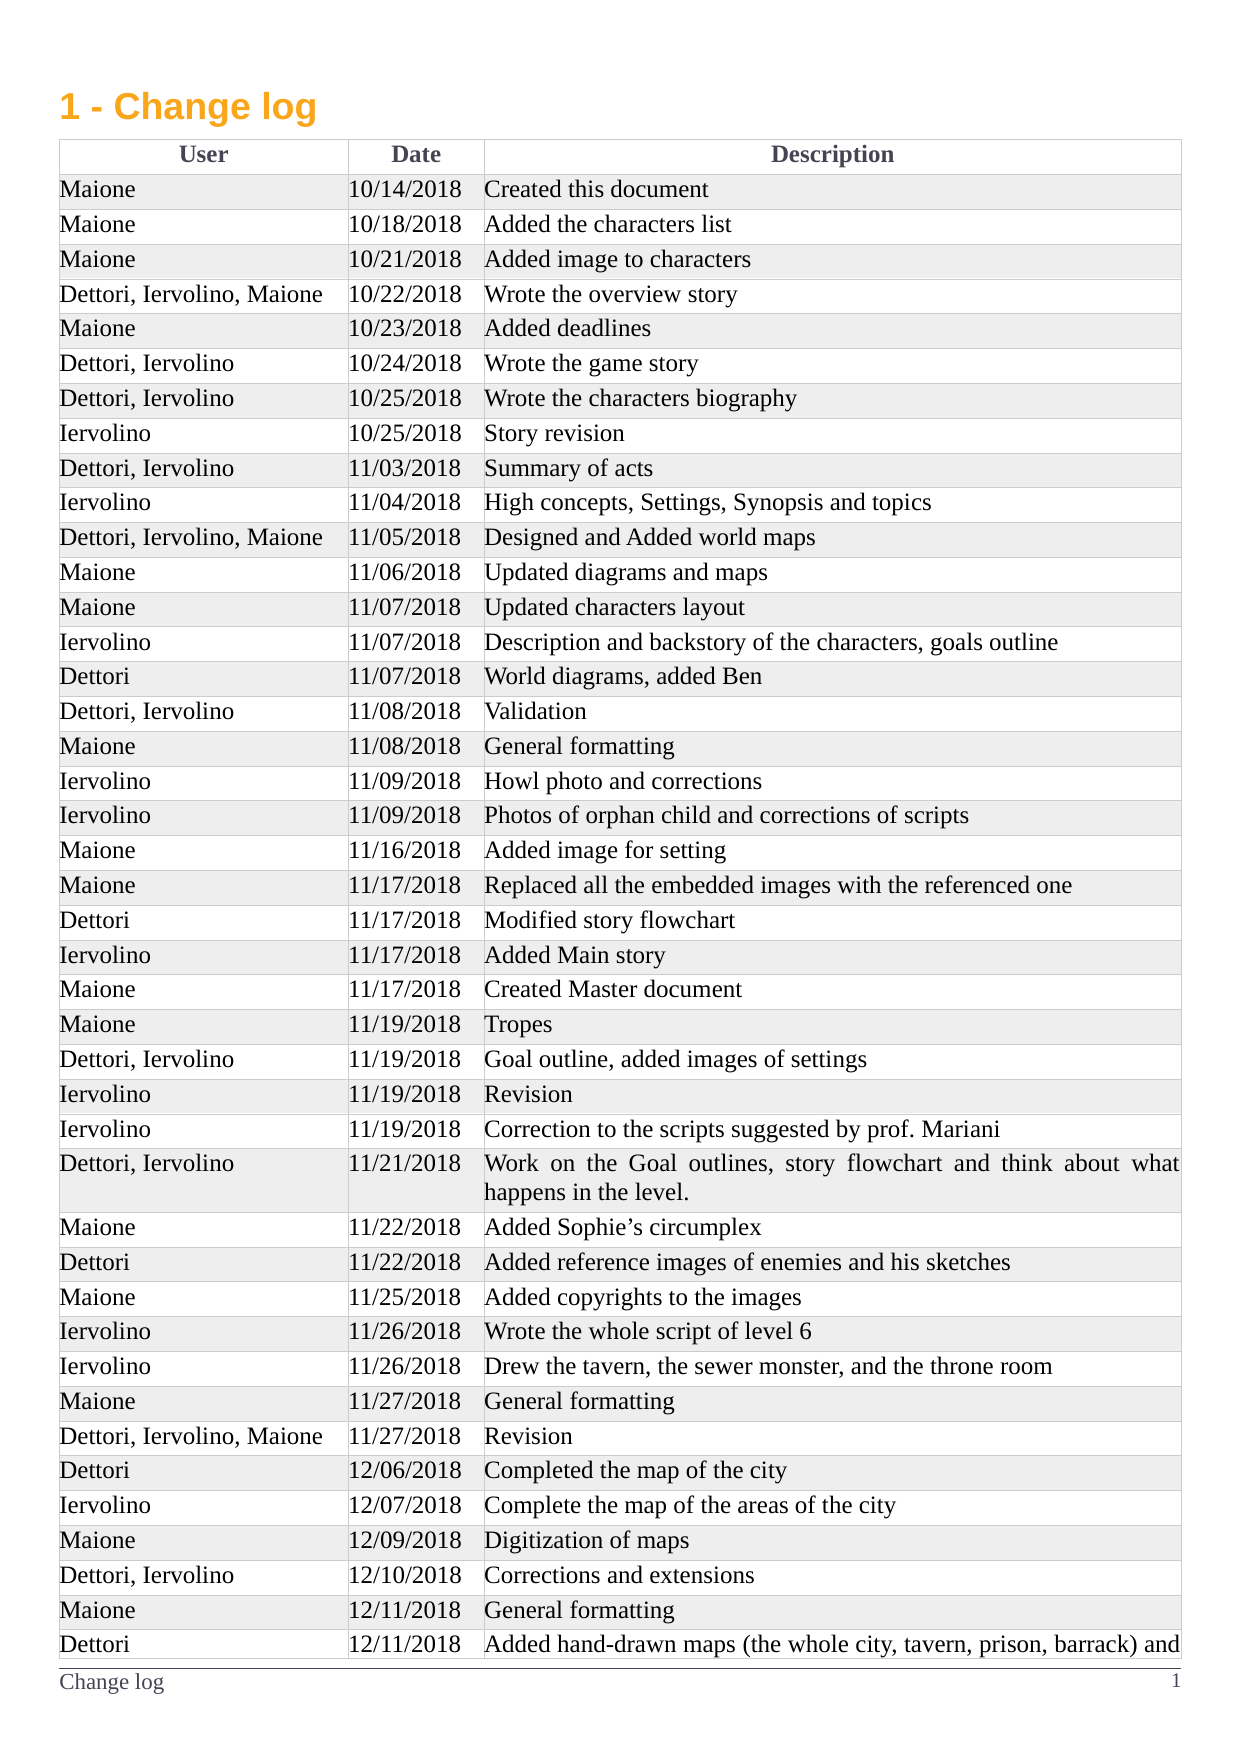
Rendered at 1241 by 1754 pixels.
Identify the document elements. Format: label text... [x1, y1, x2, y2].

table_cell Summary of acts [485, 454, 1181, 487]
table_cell 19/11/2018 [349, 1115, 484, 1148]
table_cell Completed the map of the city [485, 1456, 1181, 1490]
table_cell Iervolino [60, 941, 348, 974]
table_cell Tropes [485, 1010, 1181, 1044]
table_cell 24/10/2018 [349, 349, 484, 383]
table_cell 11/12/2018 [349, 1630, 484, 1658]
table_cell Wrote the whole script of level 6 [485, 1317, 1181, 1351]
table_header Description [485, 140, 1181, 174]
table_cell 21/11/2018 [349, 1149, 484, 1212]
table_cell Maione [60, 1526, 348, 1560]
table_cell Maione [60, 871, 348, 905]
table_cell 22/10/2018 [349, 280, 484, 313]
table_cell Iervolino [60, 1115, 348, 1148]
table_cell 03/11/2018 [349, 454, 484, 487]
table_cell Correction to the scripts suggested by prof. Mariani [485, 1115, 1181, 1148]
table_cell 18/10/2018 [349, 210, 484, 244]
table_cell Dettori, Iervolino [60, 1561, 348, 1594]
table_cell Dettori, Iervolino, Maione [60, 523, 348, 557]
table_cell Wrote the game story [485, 349, 1181, 383]
table_cell Maione [60, 1596, 348, 1629]
table_cell 21/10/2018 [349, 245, 484, 278]
table_cell 10/12/2018 [349, 1561, 484, 1594]
table_cell 08/11/2018 [349, 697, 484, 731]
table_cell 17/11/2018 [349, 975, 484, 1009]
table_cell Added image to characters [485, 245, 1181, 278]
table_cell Iervolino [60, 488, 348, 522]
table_cell Updated diagrams and maps [485, 558, 1181, 592]
table_cell 17/11/2018 [349, 941, 484, 974]
table_cell Iervolino [60, 767, 348, 800]
table_cell Iervolino [60, 1317, 348, 1351]
table_cell 06/12/2018 [349, 1456, 484, 1490]
table_cell Maione [60, 175, 348, 209]
table_cell Dettori [60, 1248, 348, 1281]
table_cell Dettori [60, 1630, 348, 1658]
table_cell Maione [60, 314, 348, 348]
table_cell Maione [60, 836, 348, 870]
table_cell 07/11/2018 [349, 593, 484, 626]
table_cell 07/11/2018 [349, 662, 484, 696]
table_cell 27/11/2018 [349, 1387, 484, 1421]
table_cell General formatting [485, 732, 1181, 766]
table_header User [60, 140, 348, 174]
table_header Date [349, 140, 484, 174]
table_cell Iervolino [60, 1080, 348, 1113]
table_cell Added copyrights to the images [485, 1282, 1181, 1316]
table_cell Maione [60, 245, 348, 278]
table_cell Photos of orphan child and corrections of scripts [485, 801, 1181, 835]
table_cell Validation [485, 697, 1181, 731]
table_cell Iervolino [60, 419, 348, 452]
table_cell Added image for setting [485, 836, 1181, 870]
table_cell Description and backstory of the characters, goals outline [485, 627, 1181, 661]
table_cell 23/10/2018 [349, 314, 484, 348]
table_cell Iervolino [60, 1491, 348, 1525]
table_cell Revision [485, 1080, 1181, 1113]
table_cell Story revision [485, 419, 1181, 452]
table_cell General formatting [485, 1387, 1181, 1421]
table_cell 06/11/2018 [349, 558, 484, 592]
table_cell Added reference images of enemies and his sketches [485, 1248, 1181, 1281]
table_cell 17/11/2018 [349, 906, 484, 939]
table_cell 27/11/2018 [349, 1422, 484, 1455]
table_cell Replaced all the embedded images with the referenced one [485, 871, 1181, 905]
table_cell 11/12/2018 [349, 1596, 484, 1629]
table_cell Iervolino [60, 627, 348, 661]
table_cell Iervolino [60, 801, 348, 835]
table_cell Maione [60, 210, 348, 244]
table_cell Dettori, Iervolino [60, 454, 348, 487]
table_cell Revision [485, 1422, 1181, 1455]
table_cell Dettori [60, 662, 348, 696]
table_cell Work on the Goal outlines, story flowchart and think about what happens in the level. [485, 1149, 1181, 1212]
table_cell Dettori, Iervolino, Maione [60, 280, 348, 313]
table_cell 05/11/2018 [349, 523, 484, 557]
table_cell 14/10/2018 [349, 175, 484, 209]
table_cell World diagrams, added Ben [485, 662, 1181, 696]
table_cell Maione [60, 732, 348, 766]
table_cell 16/11/2018 [349, 836, 484, 870]
table_cell Dettori [60, 906, 348, 939]
table_cell Complete the map of the areas of the city [485, 1491, 1181, 1525]
table_cell Dettori, Iervolino [60, 697, 348, 731]
table_cell 19/11/2018 [349, 1010, 484, 1044]
table_cell Designed and Added world maps [485, 523, 1181, 557]
table_cell 09/11/2018 [349, 801, 484, 835]
table_cell 19/11/2018 [349, 1080, 484, 1113]
table_cell Dettori, Iervolino [60, 1045, 348, 1079]
table_cell Added Main story [485, 941, 1181, 974]
table_cell Dettori, Iervolino [60, 349, 348, 383]
table_cell Dettori, Iervolino [60, 384, 348, 418]
table_cell Maione [60, 1213, 348, 1247]
table_cell 22/11/2018 [349, 1213, 484, 1247]
table_cell 09/12/2018 [349, 1526, 484, 1560]
table_cell 09/11/2018 [349, 767, 484, 800]
table_cell Dettori, Iervolino, Maione [60, 1422, 348, 1455]
table_cell Maione [60, 1010, 348, 1044]
table_cell 19/11/2018 [349, 1045, 484, 1079]
table_cell 26/11/2018 [349, 1317, 484, 1351]
table_cell Created Master document [485, 975, 1181, 1009]
table_cell Dettori, Iervolino [60, 1149, 348, 1212]
table_cell Created this document [485, 175, 1181, 209]
table_cell Corrections and extensions [485, 1561, 1181, 1594]
table_cell 25/10/2018 [349, 419, 484, 452]
table_cell Drew the tavern, the sewer monster, and the throne room [485, 1352, 1181, 1386]
table_cell 17/11/2018 [349, 871, 484, 905]
table_cell Maione [60, 558, 348, 592]
table_cell 04/11/2018 [349, 488, 484, 522]
table_cell Wrote the characters biography [485, 384, 1181, 418]
table_cell Howl photo and corrections [485, 767, 1181, 800]
table_cell Added the characters list [485, 210, 1181, 244]
table_cell General formatting [485, 1596, 1181, 1629]
table_cell Added hand-drawn maps (the whole city, tavern, prison, barrack) and [485, 1630, 1181, 1658]
table_cell 22/11/2018 [349, 1248, 484, 1281]
table_cell 08/11/2018 [349, 732, 484, 766]
table_cell 25/10/2018 [349, 384, 484, 418]
table_cell Updated characters layout [485, 593, 1181, 626]
table_cell Maione [60, 593, 348, 626]
table_cell Maione [60, 975, 348, 1009]
table_cell Maione [60, 1282, 348, 1316]
table_cell High concepts, Settings, Synopsis and topics [485, 488, 1181, 522]
table_cell Digitization of maps [485, 1526, 1181, 1560]
table_cell 07/12/2018 [349, 1491, 484, 1525]
table_cell Iervolino [60, 1352, 348, 1386]
table_cell Wrote the overview story [485, 280, 1181, 313]
subtitle Change log [59, 84, 1181, 127]
table_cell 25/11/2018 [349, 1282, 484, 1316]
table_cell Added deadlines [485, 314, 1181, 348]
table_cell Added Sophie’s circumplex [485, 1213, 1181, 1247]
table_cell Maione [60, 1387, 348, 1421]
table_cell Modified story flowchart [485, 906, 1181, 939]
table_cell Dettori [60, 1456, 348, 1490]
table_cell 26/11/2018 [349, 1352, 484, 1386]
table_cell Goal outline, added images of settings [485, 1045, 1181, 1079]
table_cell 07/11/2018 [349, 627, 484, 661]
